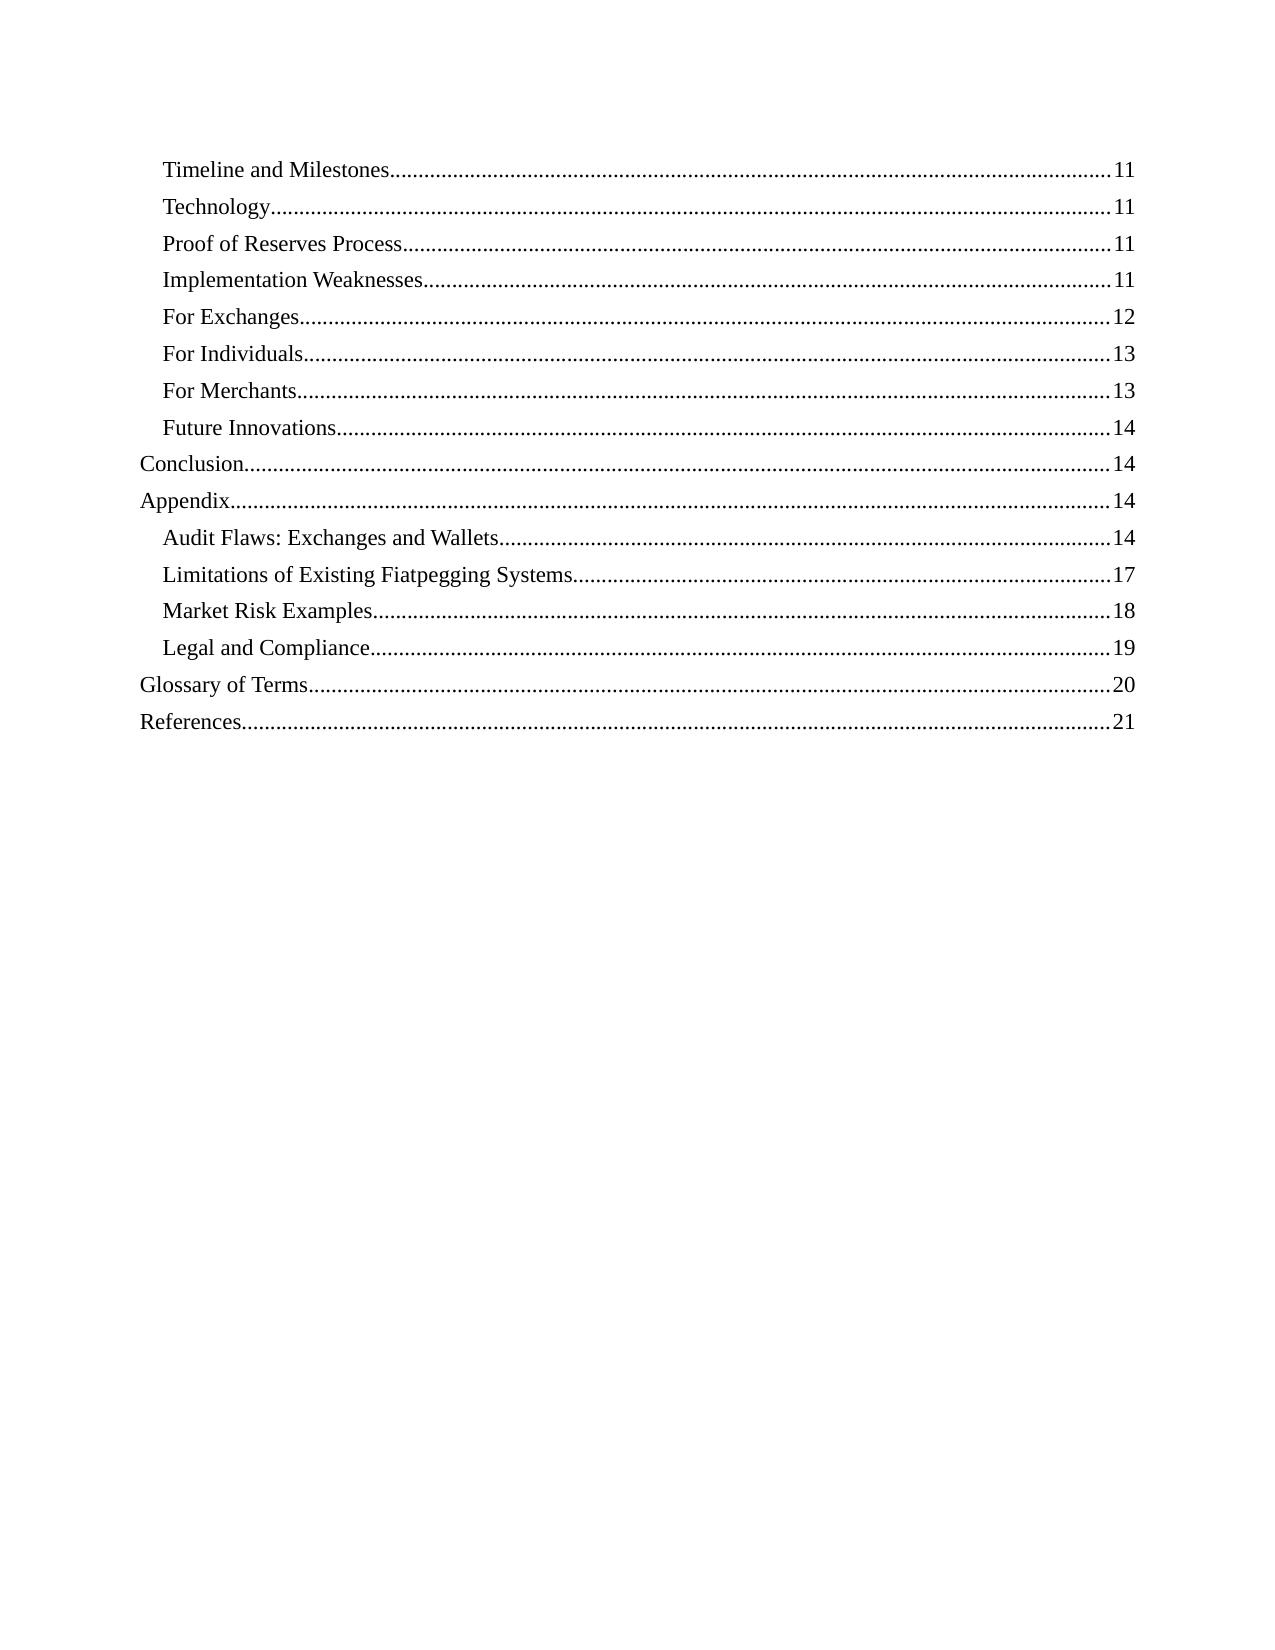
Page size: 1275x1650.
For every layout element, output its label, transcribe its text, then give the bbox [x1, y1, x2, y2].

text Technology 11 [162, 193, 1135, 219]
text Appendix 14 [139, 487, 1135, 513]
text For Individuals 13 [162, 340, 1135, 366]
text For Merchants 13 [162, 377, 1135, 403]
text Implementation Weaknesses 11 [162, 267, 1135, 293]
text Proof of Reserves Process 11 [162, 230, 1135, 256]
text For Exchanges 12 [162, 303, 1135, 330]
text References 21 [139, 708, 1135, 734]
text Future Innovations 14 [162, 414, 1135, 440]
text Timeline and Milestones 11 [162, 156, 1135, 183]
text Limitations of Existing Fiat­pegging Systems 17 [162, 561, 1135, 587]
text Conclusion 14 [139, 450, 1135, 477]
text Audit Flaws: Exchanges and Wallets 14 [162, 524, 1135, 550]
text Market Risk Examples 18 [162, 597, 1135, 624]
text Glossary of Terms 20 [139, 671, 1135, 697]
text Legal and Compliance 19 [162, 634, 1135, 661]
